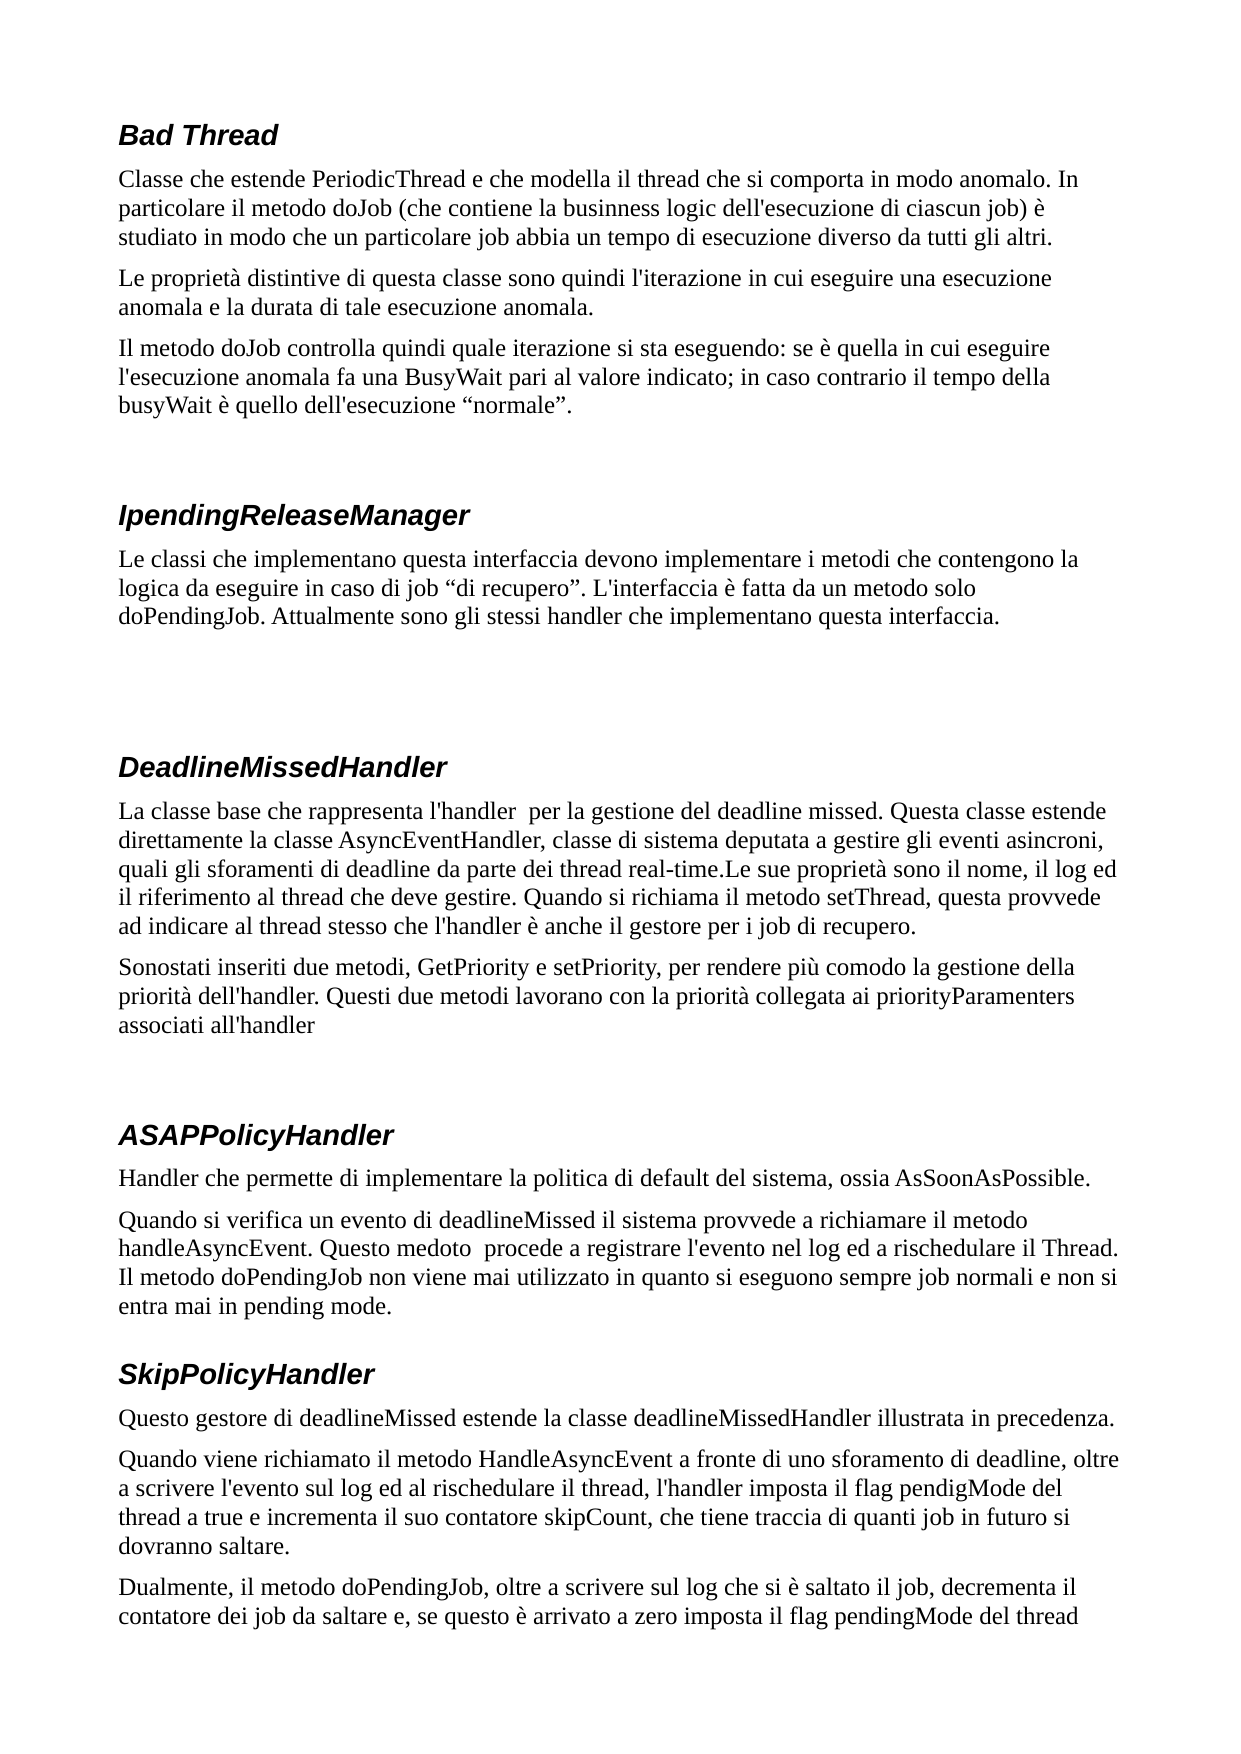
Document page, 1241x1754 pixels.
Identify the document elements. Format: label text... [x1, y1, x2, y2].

text Dualmente, il metodo doPendingJob, oltre a scrivere sul log che si è saltato il job, decrementa il contatore dei job da saltare e, se questo è arrivato a zero imposta il flag pendingMode del thread [118, 1572, 1122, 1629]
text La classe base che rappresenta l'handler per la gestione del deadline missed. Questa classe estende direttamente la classe AsyncEventHandler, classe di sistema deputata a gestire gli eventi asincroni, quali gli sforamenti di deadline da parte dei thread real-time.Le sue proprietà sono il nome, il log ed il riferimento al thread che deve gestire. Quando si richiama il metodo setThread, questa provvede ad indicare al thread stesso che l'handler è anche il gestore per i job di recupero. [118, 796, 1122, 940]
text Le classi che implementano questa interfaccia devono implementare i metodi che contengono la logica da eseguire in caso di job “di recupero”. L'interfaccia è fatta da un metodo solo doPendingJob. Attualmente sono gli stessi handler che implementano questa interfaccia. [118, 544, 1122, 630]
subtitle DeadlineMissedHandler [118, 750, 1122, 784]
text Quando si verifica un evento di deadlineMissed il sistema provvede a richiamare il metodo handleAsyncEvent. Questo medoto procede a registrare l'evento nel log ed a rischedulare il Thread. Il metodo doPendingJob non viene mai utilizzato in quanto si eseguono sempre job normali e non si entra mai in pending mode. [118, 1205, 1122, 1320]
text Sonostati inseriti due metodi, GetPriority e setPriority, per rendere più comodo la gestione della priorità dell'handler. Questi due metodi lavorano con la priorità collegata ai priorityParamenters associati all'handler [118, 952, 1122, 1039]
text Le proprietà distintive di questa classe sono quindi l'iterazione in cui eseguire una esecuzione anomala e la durata di tale esecuzione anomala. [118, 263, 1122, 320]
subtitle IpendingReleaseManager [118, 498, 1122, 531]
subtitle ASAPPolicyHandler [118, 1117, 1122, 1151]
text Il metodo doJob controlla quindi quale iterazione si sta eseguendo: se è quella in cui eseguire l'esecuzione anomala fa una BusyWait pari al valore indicato; in caso contrario il tempo della busyWait è quello dell'esecuzione “normale”. [118, 333, 1122, 419]
text Classe che estende PeriodicThread e che modella il thread che si comporta in modo anomalo. In particolare il metodo doJob (che contiene la businness logic dell'esecuzione di ciascun job) è studiato in modo che un particolare job abbia un tempo di esecuzione diverso da tutti gli altri. [118, 164, 1122, 250]
subtitle Bad Thread [118, 118, 1122, 152]
text Quando viene richiamato il metodo HandleAsyncEvent a fronte di uno sforamento di deadline, oltre a scrivere l'evento sul log ed al rischedulare il thread, l'handler imposta il flag pendigMode del thread a true e incrementa il suo contatore skipCount, che tiene traccia di quanti job in futuro si dovranno saltare. [118, 1444, 1122, 1559]
subtitle SkipPolicyHandler [118, 1357, 1122, 1391]
text Questo gestore di deadlineMissed estende la classe deadlineMissedHandler illustrata in precedenza. [118, 1403, 1122, 1432]
text Handler che permette di implementare la politica di default del sistema, ossia AsSoonAsPossible. [118, 1163, 1122, 1192]
